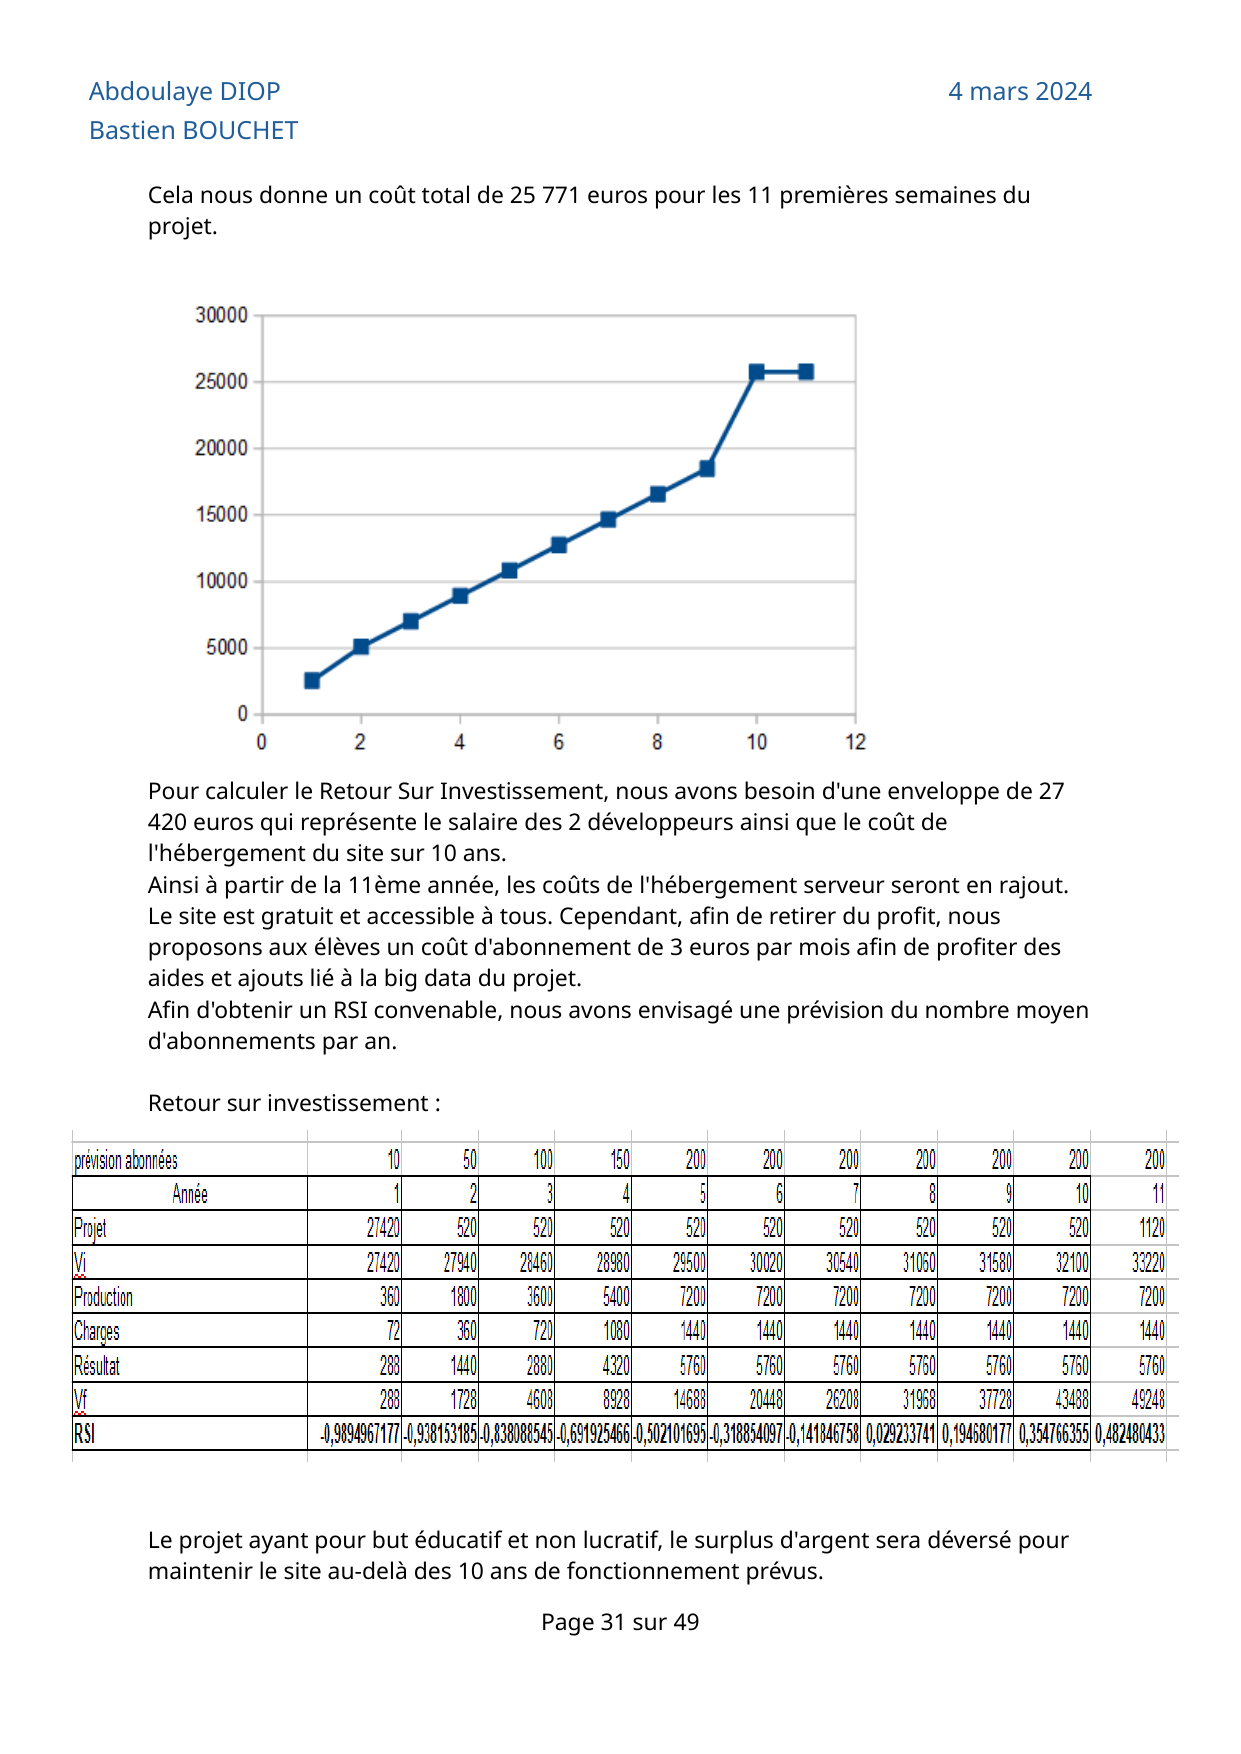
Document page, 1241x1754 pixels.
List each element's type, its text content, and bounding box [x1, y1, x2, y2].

text Ainsi à partir de la 11ème année, les coûts de l'hébergement serveur seront en rajout. [148, 868, 1093, 900]
text Afin d'obtenir un RSI convenable, nous avons envisagé une prévision du nombre moyen d'abonnements par an. [148, 993, 1093, 1056]
text Cela nous donne un coût total de 25 771 euros pour les 11 premières semaines du projet. [148, 179, 1093, 241]
text Le site est gratuit et accessible à tous. Cependant, afin de retirer du profit, nous proposons aux élèves un coût d'abonnement de 3 euros par mois afin de profiter des aides et ajouts lié à la big data du projet. [148, 900, 1093, 993]
text Pour calculer le Retour Sur Investissement, nous avons besoin d'une enveloppe de 27 420 euros qui représente le salaire des 2 développeurs ainsi que le coût de l'hébergement du site sur 10 ans. [148, 273, 1093, 868]
text Retour sur investissement : [148, 1087, 1093, 1118]
text Le projet ayant pour but éducatif et non lucratif, le surplus d'argent sera déversé pour maintenir le site au-delà des 10 ans de fonctionnement prévus. [148, 1524, 1093, 1586]
